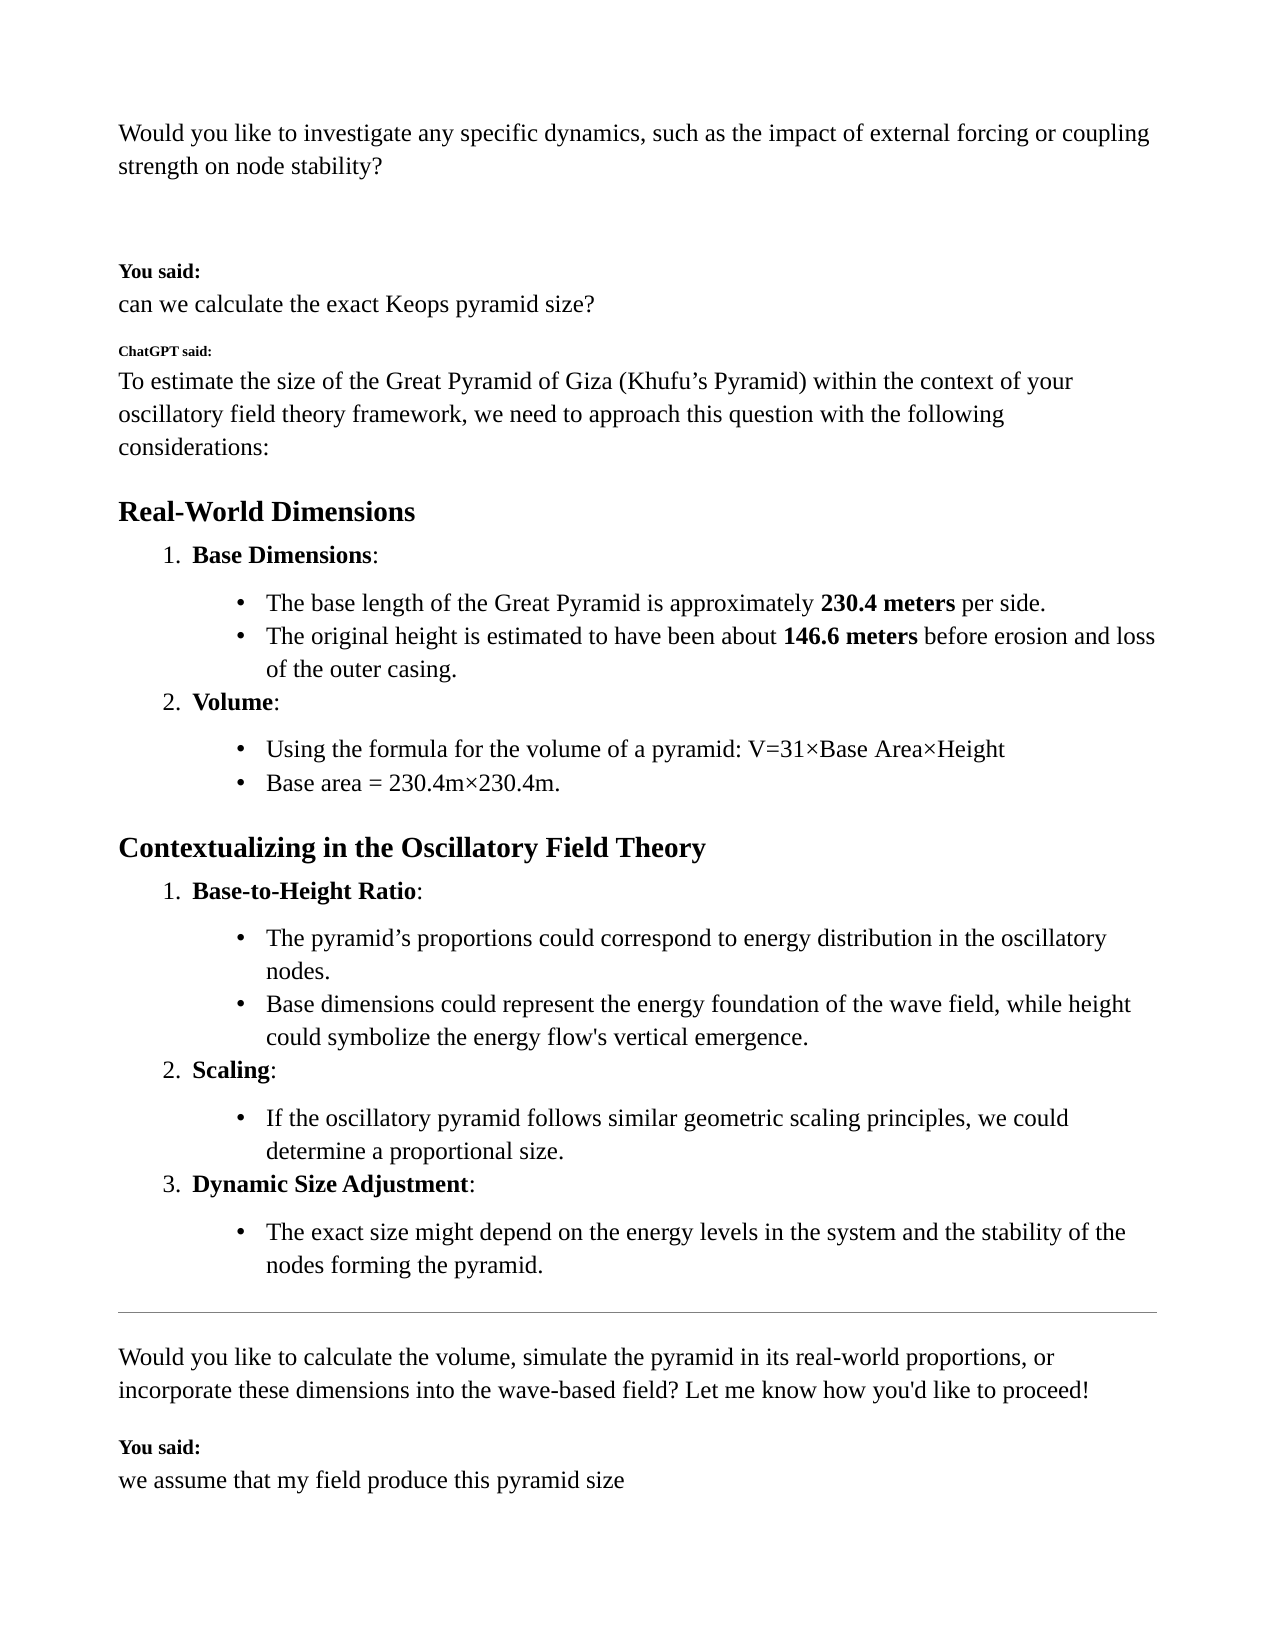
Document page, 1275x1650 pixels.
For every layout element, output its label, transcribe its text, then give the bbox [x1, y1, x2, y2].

subtitle ChatGPT said: [118, 343, 1157, 360]
list The pyramid’s proportions could correspond to energy distribution in the oscillatory nodes. [236, 923, 1157, 985]
text Would you like to investigate any specific dynamics, such as the impact of external forcing or coupling strength on node stability? ​ [118, 118, 1157, 180]
list Volume: [162, 687, 1157, 716]
subtitle You said: [118, 259, 1157, 283]
text Would you like to calculate the volume, simulate the pyramid in its real-world proportions, or incorporate these dimensions into the wave-based field? Let me know how you'd like to proceed! [118, 1342, 1157, 1403]
list Base-to-Height Ratio: [162, 876, 1157, 904]
list If the oscillatory pyramid follows similar geometric scaling principles, we could determine a proportional size. [236, 1103, 1157, 1165]
list The exact size might depend on the energy levels in the system and the stability of the nodes forming the pyramid. [236, 1217, 1157, 1278]
subtitle Contextualizing in the Oscillatory Field Theory [118, 830, 1157, 863]
text we assume that my field produce this pyramid size [118, 1465, 1157, 1494]
list Using the formula for the volume of a pyramid: V=31​×Base Area×Height [236, 734, 1157, 763]
list Base dimensions could represent the energy foundation of the wave field, while height could symbolize the energy flow's vertical emergence. [236, 989, 1157, 1051]
text To estimate the size of the Great Pyramid of Giza (Khufu’s Pyramid) within the context of your oscillatory field theory framework, we need to approach this question with the following considerations: [118, 366, 1157, 461]
subtitle Real-World Dimensions [118, 494, 1157, 528]
list Base Dimensions: [162, 540, 1157, 569]
text can we calculate the exact Keops pyramid size? [118, 289, 1157, 318]
list Base area = 230.4m×230.4m. [236, 768, 1157, 796]
list Scaling: [162, 1056, 1157, 1084]
list The base length of the Great Pyramid is approximately 230.4 meters per side. [236, 588, 1157, 617]
subtitle You said: [118, 1435, 1157, 1459]
text ​ [118, 199, 1157, 227]
list The original height is estimated to have been about 146.6 meters before erosion and loss of the outer casing. [236, 621, 1157, 683]
list Dynamic Size Adjustment: [162, 1169, 1157, 1198]
